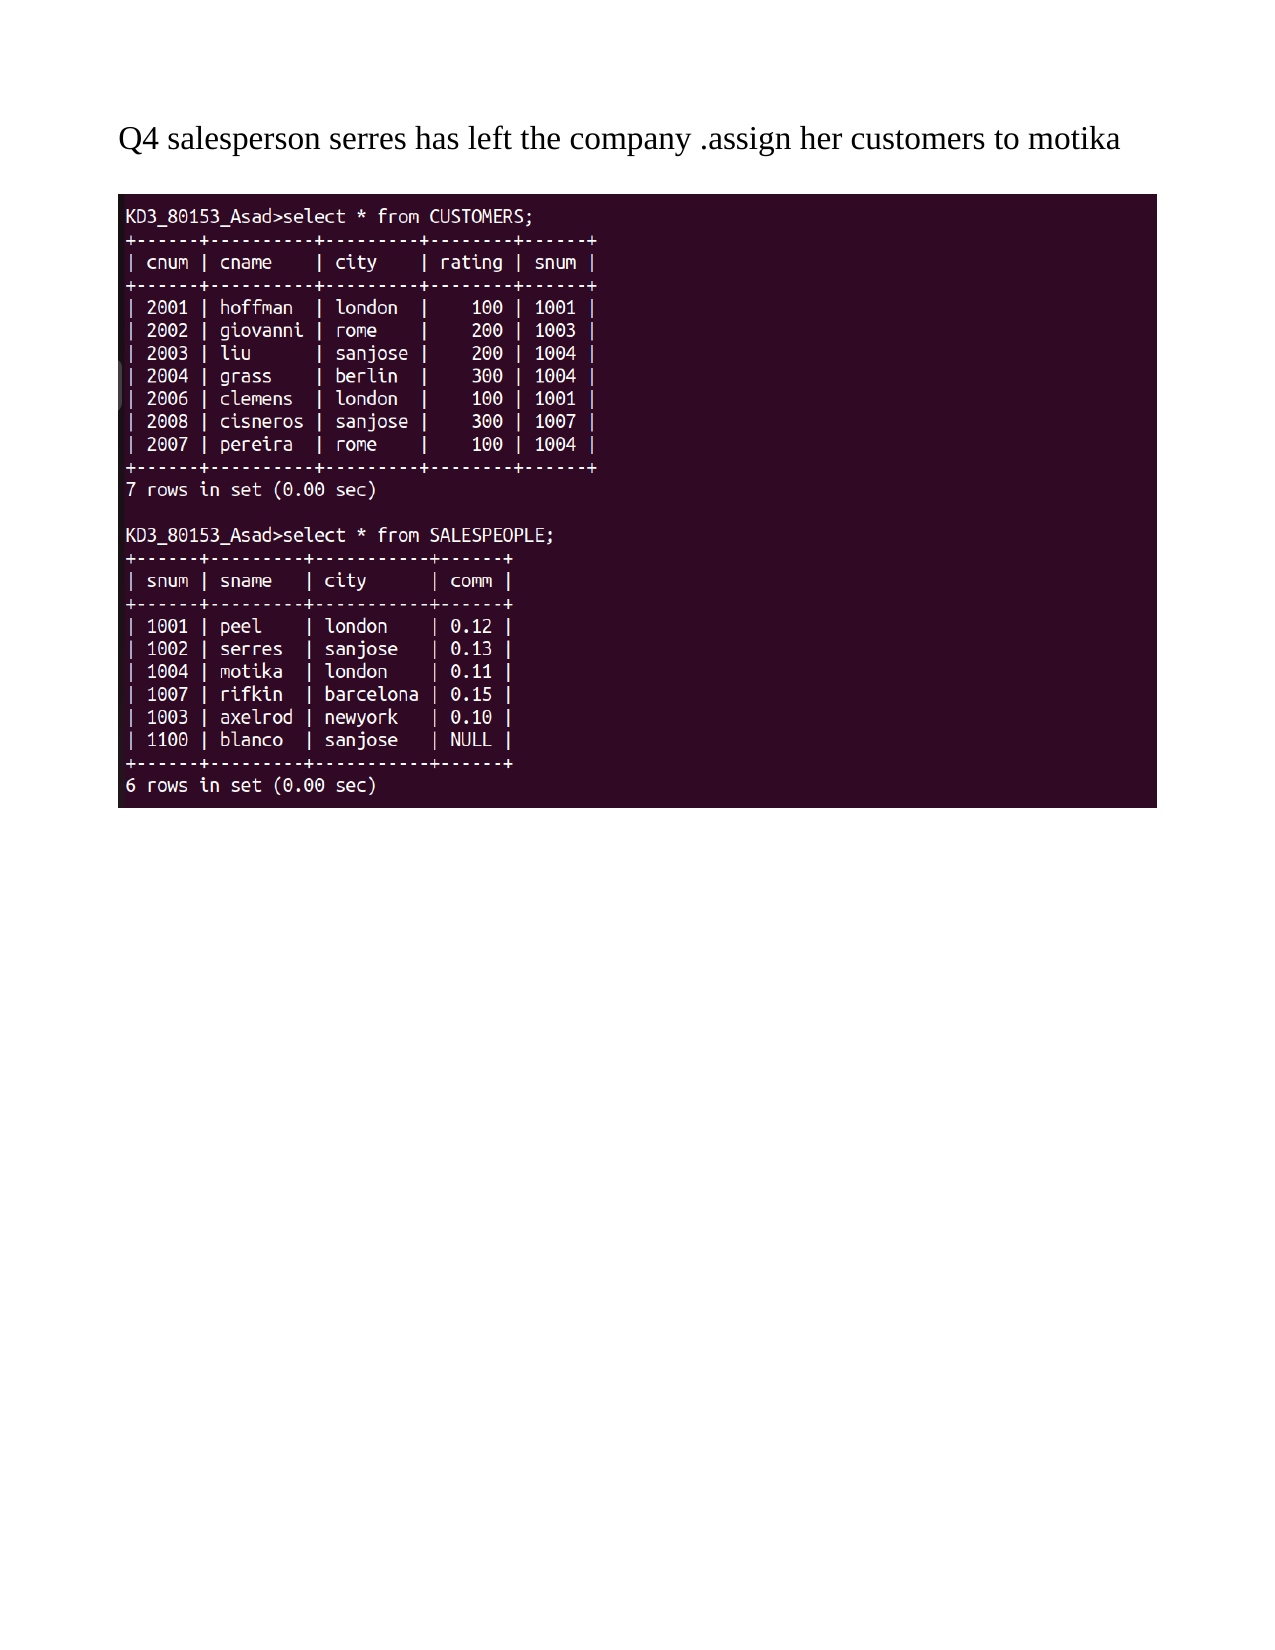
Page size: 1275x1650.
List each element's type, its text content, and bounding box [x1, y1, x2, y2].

text Q4 salesperson serres has left the company .assign her customers to motika [118, 118, 1157, 156]
picture [118, 194, 1157, 808]
